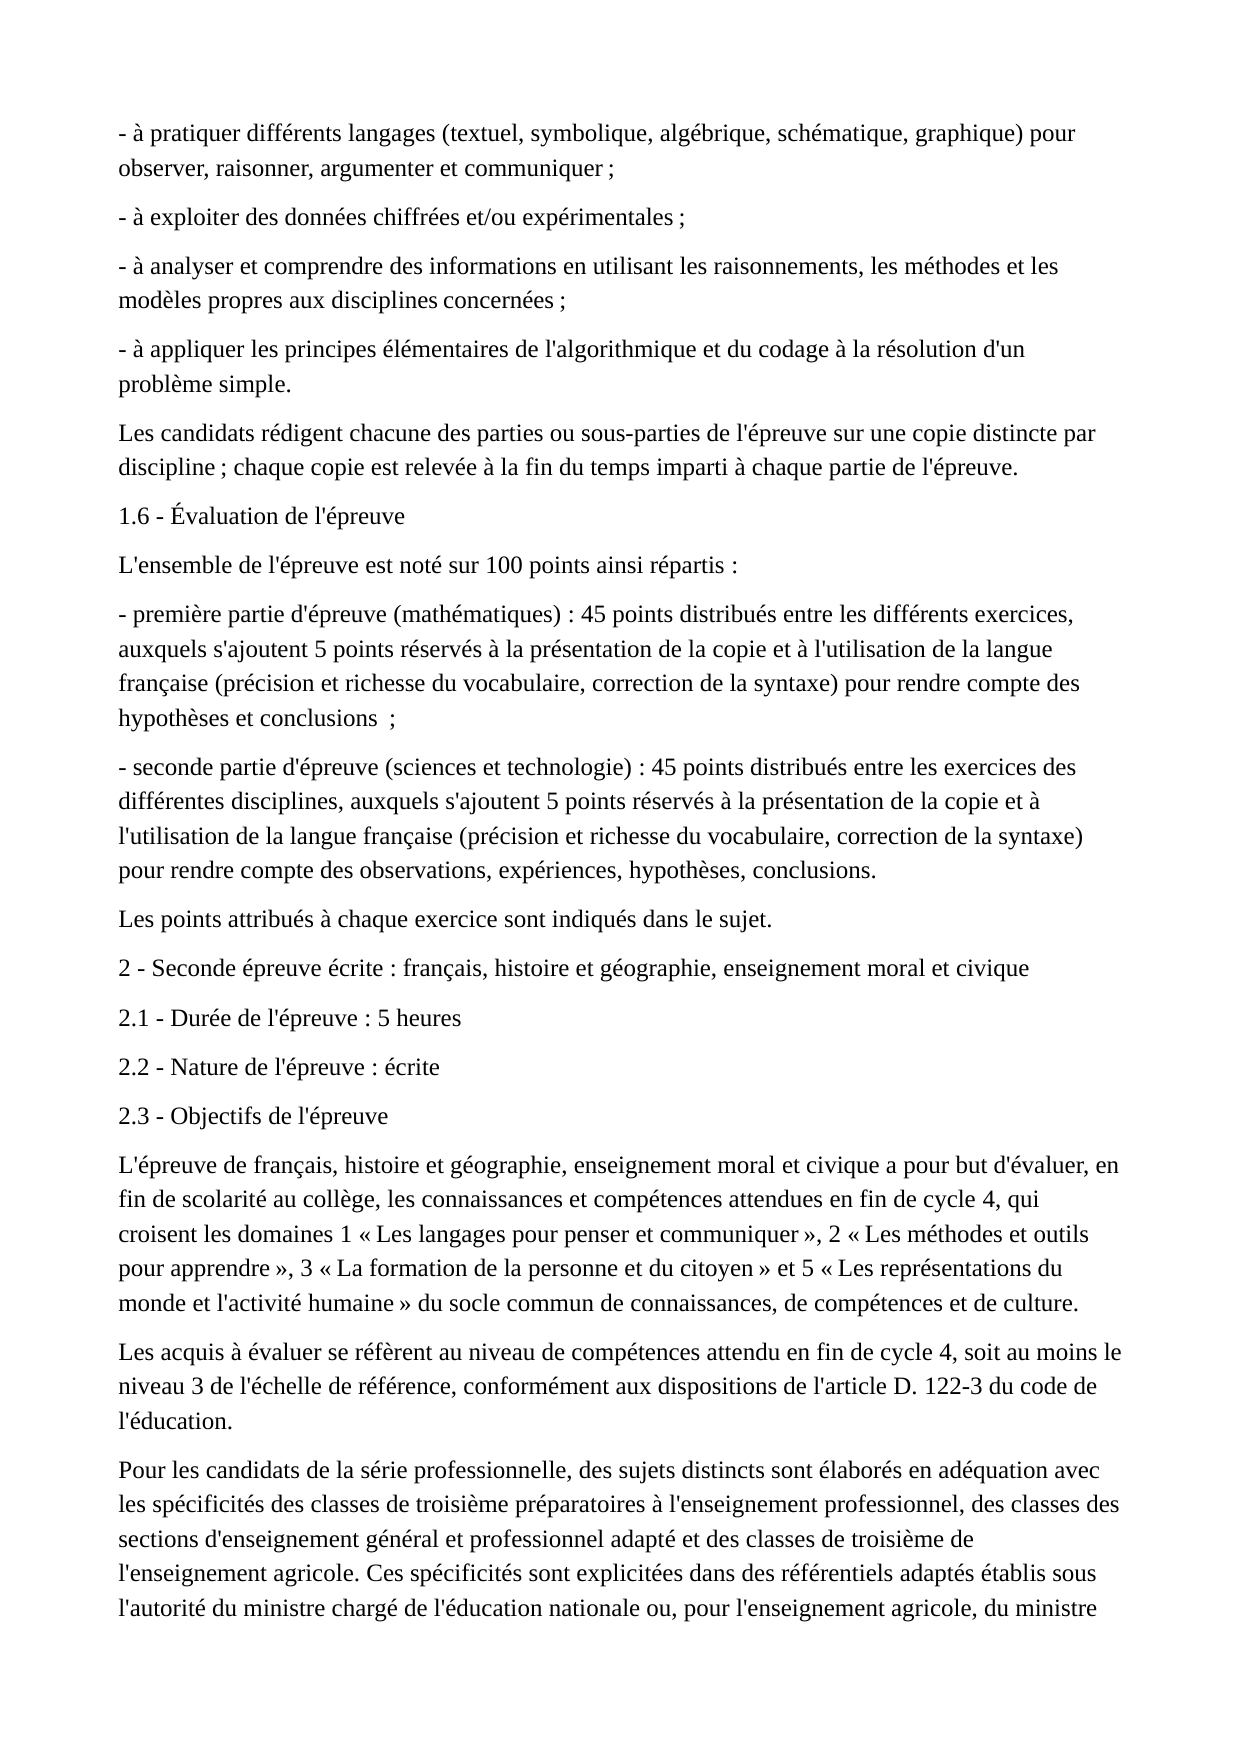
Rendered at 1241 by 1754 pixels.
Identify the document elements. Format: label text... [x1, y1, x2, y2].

text Les points attribués à chaque exercice sont indiqués dans le sujet. [118, 904, 1122, 933]
text - à exploiter des données chiffrées et/ou expérimentales ; [118, 202, 1122, 230]
text 2.3 - Objectifs de l'épreuve [118, 1101, 1122, 1129]
text L'épreuve de français, histoire et géographie, enseignement moral et civique a pour but d'évaluer, en fin de scolarité au collège, les connaissances et compétences attendues en fin de cycle 4, qui croisent les domaines 1 « Les langages pour penser et communiquer », 2 « Les méthodes et outils pour apprendre », 3 « La formation de la personne et du citoyen » et 5 « Les représentations du monde et l'activité humaine » du socle commun de connaissances, de compétences et de culture. [118, 1150, 1122, 1316]
text - seconde partie d'épreuve (sciences et technologie) : 45 points distribués entre les exercices des différentes disciplines, auxquels s'ajoutent 5 points réservés à la présentation de la copie et à l'utilisation de la langue française (précision et richesse du vocabulaire, correction de la syntaxe) pour rendre compte des observations, expériences, hypothèses, conclusions. [118, 752, 1122, 884]
text 1.6 - Évaluation de l'épreuve [118, 501, 1122, 530]
text 2.1 - Durée de l'épreuve : 5 heures [118, 1003, 1122, 1031]
text Les candidats rédigent chacune des parties ou sous-parties de l'épreuve sur une copie distincte par discipline ; chaque copie est relevée à la fin du temps imparti à chaque partie de l'épreuve. [118, 418, 1122, 481]
text - à appliquer les principes élémentaires de l'algorithmique et du codage à la résolution d'un problème simple. [118, 334, 1122, 397]
text 2.2 - Nature de l'épreuve : écrite [118, 1052, 1122, 1080]
text Les acquis à évaluer se réfèrent au niveau de compétences attendu en fin de cycle 4, soit au moins le niveau 3 de l'échelle de référence, conformément aux dispositions de l'article D. 122-3 du code de l'éducation. [118, 1337, 1122, 1434]
text - à pratiquer différents langages (textuel, symbolique, algébrique, schématique, graphique) pour observer, raisonner, argumenter et communiquer ; [118, 118, 1122, 181]
text 2 - Seconde épreuve écrite : français, histoire et géographie, enseignement moral et civique [118, 953, 1122, 982]
text L'ensemble de l'épreuve est noté sur 100 points ainsi répartis : [118, 550, 1122, 579]
text Pour les candidats de la série professionnelle, des sujets distincts sont élaborés en adéquation avec les spécificités des classes de troisième préparatoires à l'enseignement professionnel, des classes des sections d'enseignement général et professionnel adapté et des classes de troisième de l'enseignement agricole. Ces spécificités sont explicitées dans des référentiels adaptés établis sous l'autorité du ministre chargé de l'éducation nationale ou, pour l'enseignement agricole, du ministre [118, 1455, 1122, 1621]
text - à analyser et comprendre des informations en utilisant les raisonnements, les méthodes et les modèles propres aux disciplines concernées ; [118, 251, 1122, 314]
text - première partie d'épreuve (mathématiques) : 45 points distribués entre les différents exercices, auxquels s'ajoutent 5 points réservés à la présentation de la copie et à l'utilisation de la langue française (précision et richesse du vocabulaire, correction de la syntaxe) pour rendre compte des hypothèses et conclusions ; [118, 599, 1122, 732]
